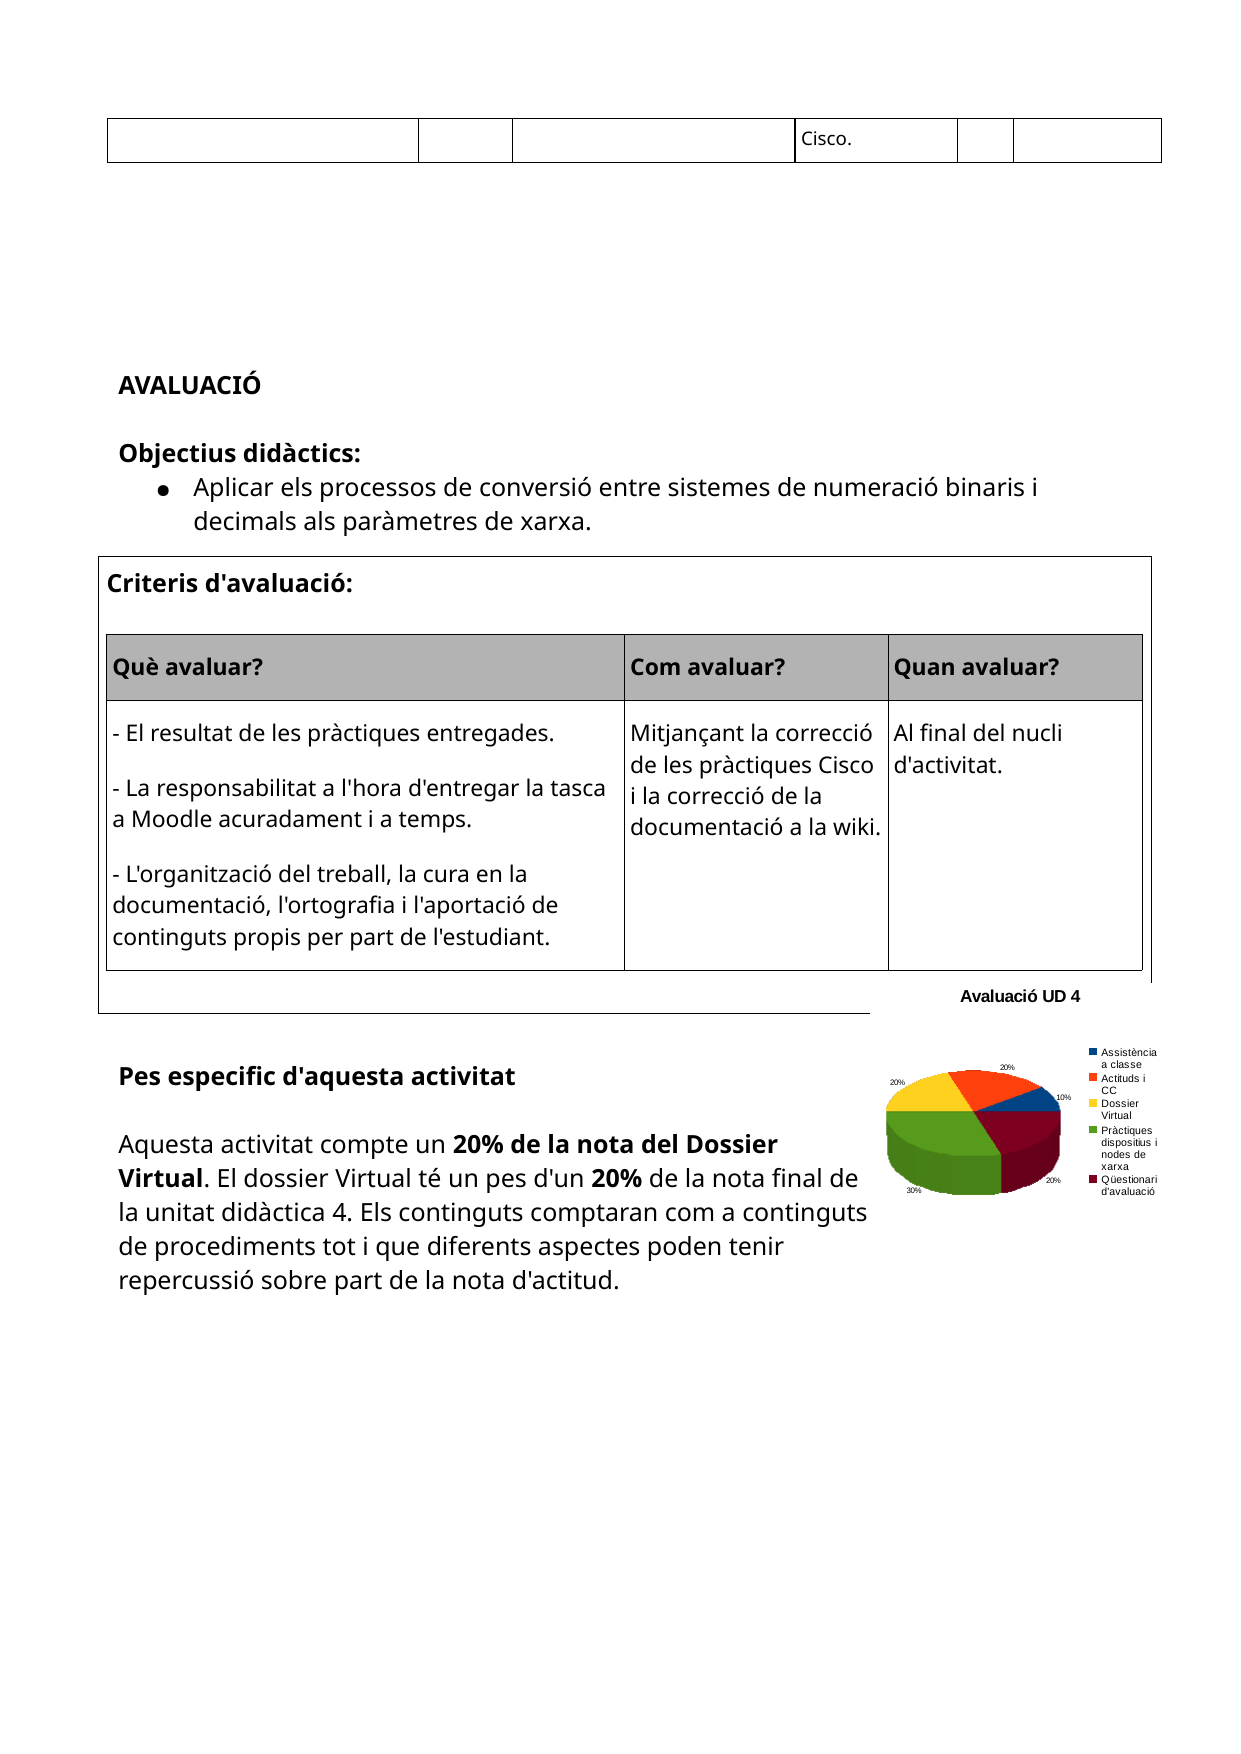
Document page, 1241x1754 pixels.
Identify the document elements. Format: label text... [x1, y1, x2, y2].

text Pes especific d'aquesta activitat [118, 1058, 870, 1093]
table_cell Cisco. [796, 119, 957, 162]
text AVALUACIÓ [118, 367, 1122, 402]
table_cell [513, 119, 794, 162]
text Criteris d'avaluació: [106, 565, 1142, 599]
table_cell [1014, 119, 1161, 162]
table_cell [108, 119, 418, 162]
list Aplicar els processos de conversió entre sistemes de numeració binaris i decimals als paràmetres de xarxa. [156, 470, 1122, 538]
text Objectius didàctics: [118, 436, 1122, 470]
text Aquesta activitat compte un 20% de la nota del Dossier Virtual. El dossier Virtual té un pes d'un 20% de la nota final de la unitat didàctica 4. Els continguts comptaran com a continguts de procediments tot i que diferents aspectes poden tenir repercussió sobre part de la nota d'actitud. [118, 1127, 1122, 1297]
table_cell [419, 119, 512, 162]
table_header Quan avaluar? [889, 635, 1142, 700]
table_cell [958, 119, 1013, 162]
table_header Com avaluar? [625, 635, 888, 700]
table_header Què avaluar? [107, 635, 624, 700]
table_cell - El resultat de les pràctiques entregades. - La responsabilitat a l'hora d'entregar la tasca a Moodle acuradament i a temps. - L'organització del treball, la cura en la documentació, l'ortografia i l'aportació de continguts propis per part de l'estudiant. [107, 701, 624, 969]
table_cell Al final del nucli d'activitat. [889, 701, 1142, 969]
table_cell Mitjançant la correcció de les pràctiques Cisco i la correcció de la documentació a la wiki. [625, 701, 888, 969]
